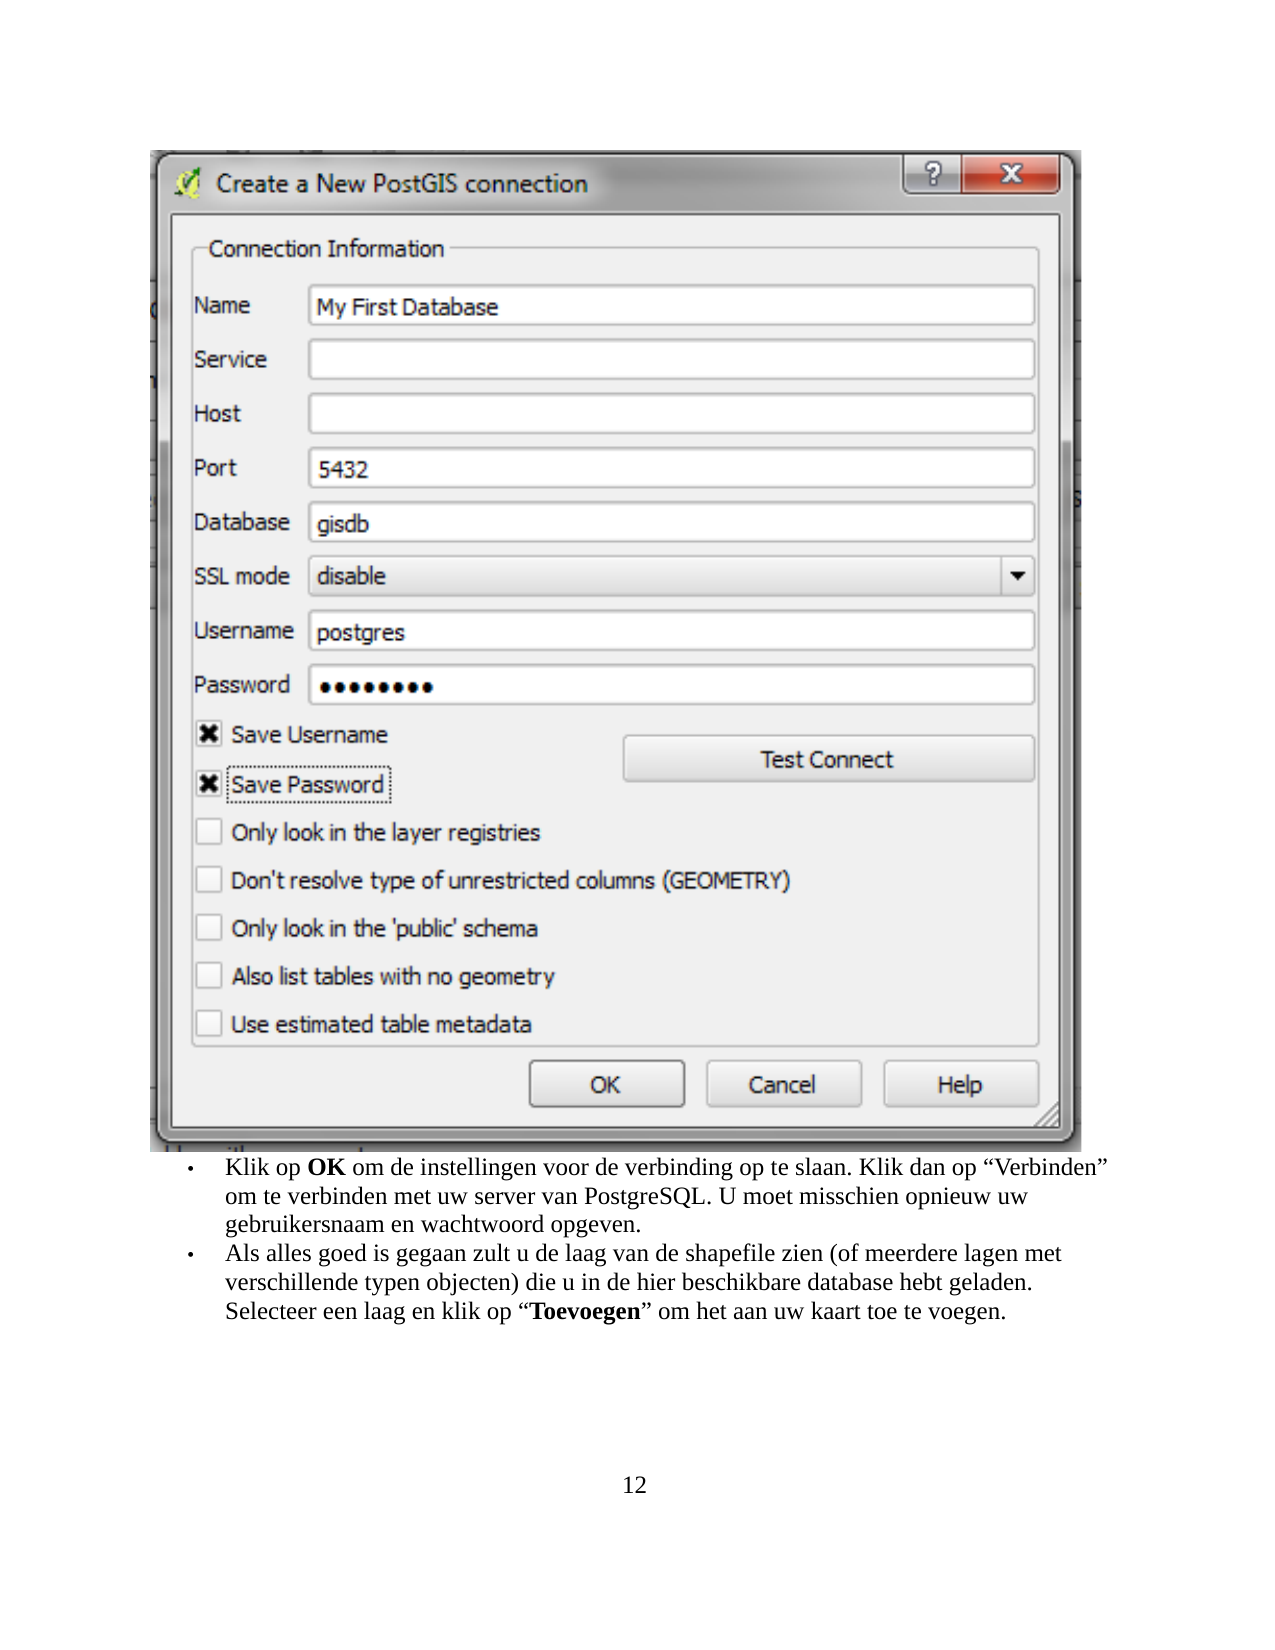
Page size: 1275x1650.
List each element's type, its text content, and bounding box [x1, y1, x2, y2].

list Als alles goed is gegaan zult u de laag van de shapefile zien (of meerdere lagen met verschillende typen objecten) die u in de hier beschikbare database hebt geladen. Selecteer een laag en klik op “Toevoegen” om het aan uw kaart toe te voegen. [187, 1238, 1125, 1324]
picture [150, 150, 1082, 1152]
list Klik op OK om de instellingen voor de verbinding op te slaan. Klik dan op “Verbinden” om te verbinden met uw server van PostgreSQL. U moet misschien opnieuw uw gebruikersnaam en wachtwoord opgeven. [187, 1152, 1125, 1238]
